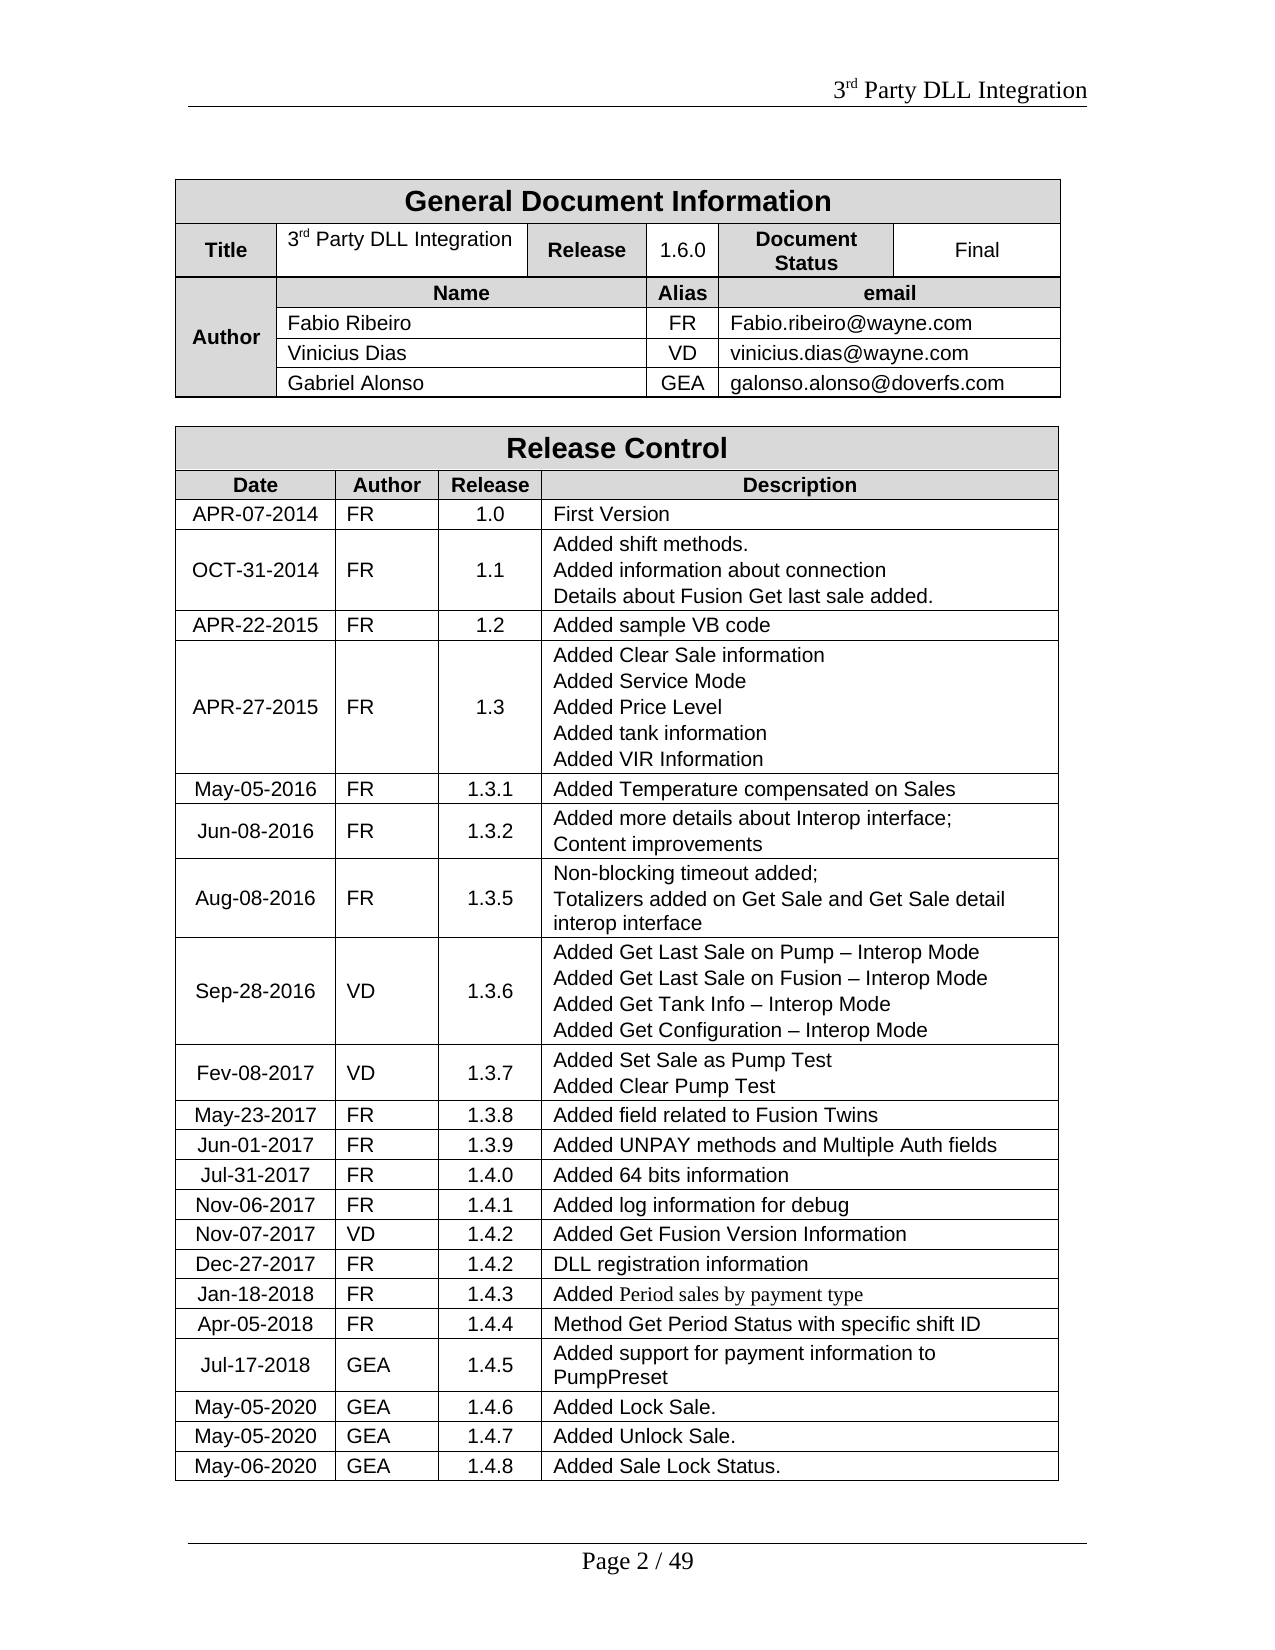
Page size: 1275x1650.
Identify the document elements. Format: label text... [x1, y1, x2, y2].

table_cell Author [176, 278, 276, 396]
table_cell 3rd Party DLL Integration [277, 224, 527, 276]
table_cell Jul-31-2017 [176, 1160, 335, 1189]
table_cell FR [336, 774, 438, 803]
table_cell Added UNPAY methods and Multiple Auth fields [542, 1130, 1058, 1159]
table_cell FR [336, 611, 438, 639]
table_cell 1.4.6 [439, 1392, 541, 1421]
table_cell FR [336, 1250, 438, 1278]
table_cell 1.4.2 [439, 1250, 541, 1278]
table_cell FR [336, 1279, 438, 1308]
table_cell Added Set Sale as Pump Test Added Clear Pump Test [542, 1045, 1058, 1099]
table_cell Dec-27-2017 [176, 1250, 335, 1278]
table_cell email [719, 278, 1060, 307]
table_cell GEA [647, 368, 718, 396]
table_cell 1.4.1 [439, 1190, 541, 1219]
table_cell FR [336, 1101, 438, 1129]
table_cell OCT-31-2014 [176, 530, 335, 610]
table_cell VD [336, 1045, 438, 1099]
table_cell FR [647, 308, 718, 338]
table_cell May-05-2016 [176, 774, 335, 803]
table_cell GEA [336, 1339, 438, 1391]
table_cell galonso.alonso@doverfs.com [719, 368, 1060, 396]
table_cell 1.4.2 [439, 1220, 541, 1248]
table_cell GEA [336, 1392, 438, 1421]
table_cell Added log information for debug [542, 1190, 1058, 1219]
table_cell Nov-07-2017 [176, 1220, 335, 1248]
table_cell 1.2 [439, 611, 541, 639]
table_cell Added Unlock Sale. [542, 1422, 1058, 1451]
table_cell VD [336, 938, 438, 1044]
table_cell 1.3.2 [439, 804, 541, 858]
table_cell 1.3.6 [439, 938, 541, 1044]
table_cell 1.0 [439, 500, 541, 528]
table_cell Jul-17-2018 [176, 1339, 335, 1391]
table_cell Jan-18-2018 [176, 1279, 335, 1308]
table_cell Release [439, 471, 541, 499]
table_cell 1.3.7 [439, 1045, 541, 1099]
table_cell GEA [336, 1422, 438, 1451]
table_cell FR [336, 1160, 438, 1189]
table_cell Added support for payment information to PumpPreset [542, 1339, 1058, 1391]
table_cell Added Clear Sale information Added Service Mode Added Price Level Added tank information Added VIR Information [542, 641, 1058, 773]
table_cell 1.4.7 [439, 1422, 541, 1451]
table_cell 1.4.4 [439, 1309, 541, 1338]
table_cell Description [542, 471, 1058, 499]
table_cell 1.4.8 [439, 1452, 541, 1480]
table_cell Added Sale Lock Status. [542, 1452, 1058, 1480]
table_cell Added Get Last Sale on Pump – Interop Mode Added Get Last Sale on Fusion – Interop Mode Added Get Tank Info – Interop Mode Added Get Configuration – Interop Mode [542, 938, 1058, 1044]
table_cell May-05-2020 [176, 1392, 335, 1421]
table_header Release Control [176, 427, 1058, 469]
table_cell FR [336, 500, 438, 528]
table_cell Final [894, 224, 1060, 276]
table_cell Added Lock Sale. [542, 1392, 1058, 1421]
table_cell VD [336, 1220, 438, 1248]
table_cell Release [528, 224, 646, 276]
table_cell Document Status [719, 224, 893, 276]
table_cell FR [336, 641, 438, 773]
table_cell Added Period sales by payment type [542, 1279, 1058, 1308]
table_cell Aug-08-2016 [176, 859, 335, 937]
table_cell Apr-05-2018 [176, 1309, 335, 1338]
table_cell Added Get Fusion Version Information [542, 1220, 1058, 1248]
table_cell GEA [336, 1452, 438, 1480]
table_cell Added Temperature compensated on Sales [542, 774, 1058, 803]
table_cell 1.4.0 [439, 1160, 541, 1189]
table_cell 1.6.0 [647, 224, 718, 276]
table_cell Fev-08-2017 [176, 1045, 335, 1099]
table_cell APR-22-2015 [176, 611, 335, 639]
table_cell Method Get Period Status with specific shift ID [542, 1309, 1058, 1338]
table_cell FR [336, 1309, 438, 1338]
table_cell Fabio Ribeiro [277, 308, 646, 338]
table_cell Added sample VB code [542, 611, 1058, 639]
table_cell Author [336, 471, 438, 499]
table_cell VD [647, 339, 718, 367]
table_cell Added shift methods. Added information about connection Details about Fusion Get last sale added. [542, 530, 1058, 610]
table_cell 1.3.9 [439, 1130, 541, 1159]
table_cell 1.1 [439, 530, 541, 610]
table_cell May-06-2020 [176, 1452, 335, 1480]
table_cell Name [277, 278, 646, 307]
table_header General Document Information [176, 180, 1060, 223]
table_cell Jun-08-2016 [176, 804, 335, 858]
table_cell Non-blocking timeout added; Totalizers added on Get Sale and Get Sale detail interop interface [542, 859, 1058, 937]
table_cell Date [176, 471, 335, 499]
table_cell Gabriel Alonso [277, 368, 646, 396]
table_cell 1.3 [439, 641, 541, 773]
table_cell 1.4.3 [439, 1279, 541, 1308]
table_cell 1.3.5 [439, 859, 541, 937]
table_cell Added 64 bits information [542, 1160, 1058, 1189]
table_cell Jun-01-2017 [176, 1130, 335, 1159]
table_cell First Version [542, 500, 1058, 528]
table_cell FR [336, 804, 438, 858]
table_cell Alias [647, 278, 718, 307]
table_cell Fabio.ribeiro@wayne.com [719, 308, 1060, 338]
table_cell May-05-2020 [176, 1422, 335, 1451]
table_cell 1.3.8 [439, 1101, 541, 1129]
table_cell vinicius.dias@wayne.com [719, 339, 1060, 367]
table_cell FR [336, 1190, 438, 1219]
table_cell Title [176, 224, 276, 276]
table_cell Nov-06-2017 [176, 1190, 335, 1219]
table_cell FR [336, 1130, 438, 1159]
table_cell FR [336, 859, 438, 937]
table_cell DLL registration information [542, 1250, 1058, 1278]
table_cell 1.3.1 [439, 774, 541, 803]
table_cell Sep-28-2016 [176, 938, 335, 1044]
table_cell Added field related to Fusion Twins [542, 1101, 1058, 1129]
table_cell APR-07-2014 [176, 500, 335, 528]
table_cell 1.4.5 [439, 1339, 541, 1391]
table_cell Vinicius Dias [277, 339, 646, 367]
table_cell Added more details about Interop interface; Content improvements [542, 804, 1058, 858]
table_cell APR-27-2015 [176, 641, 335, 773]
table_cell May-23-2017 [176, 1101, 335, 1129]
table_cell FR [336, 530, 438, 610]
